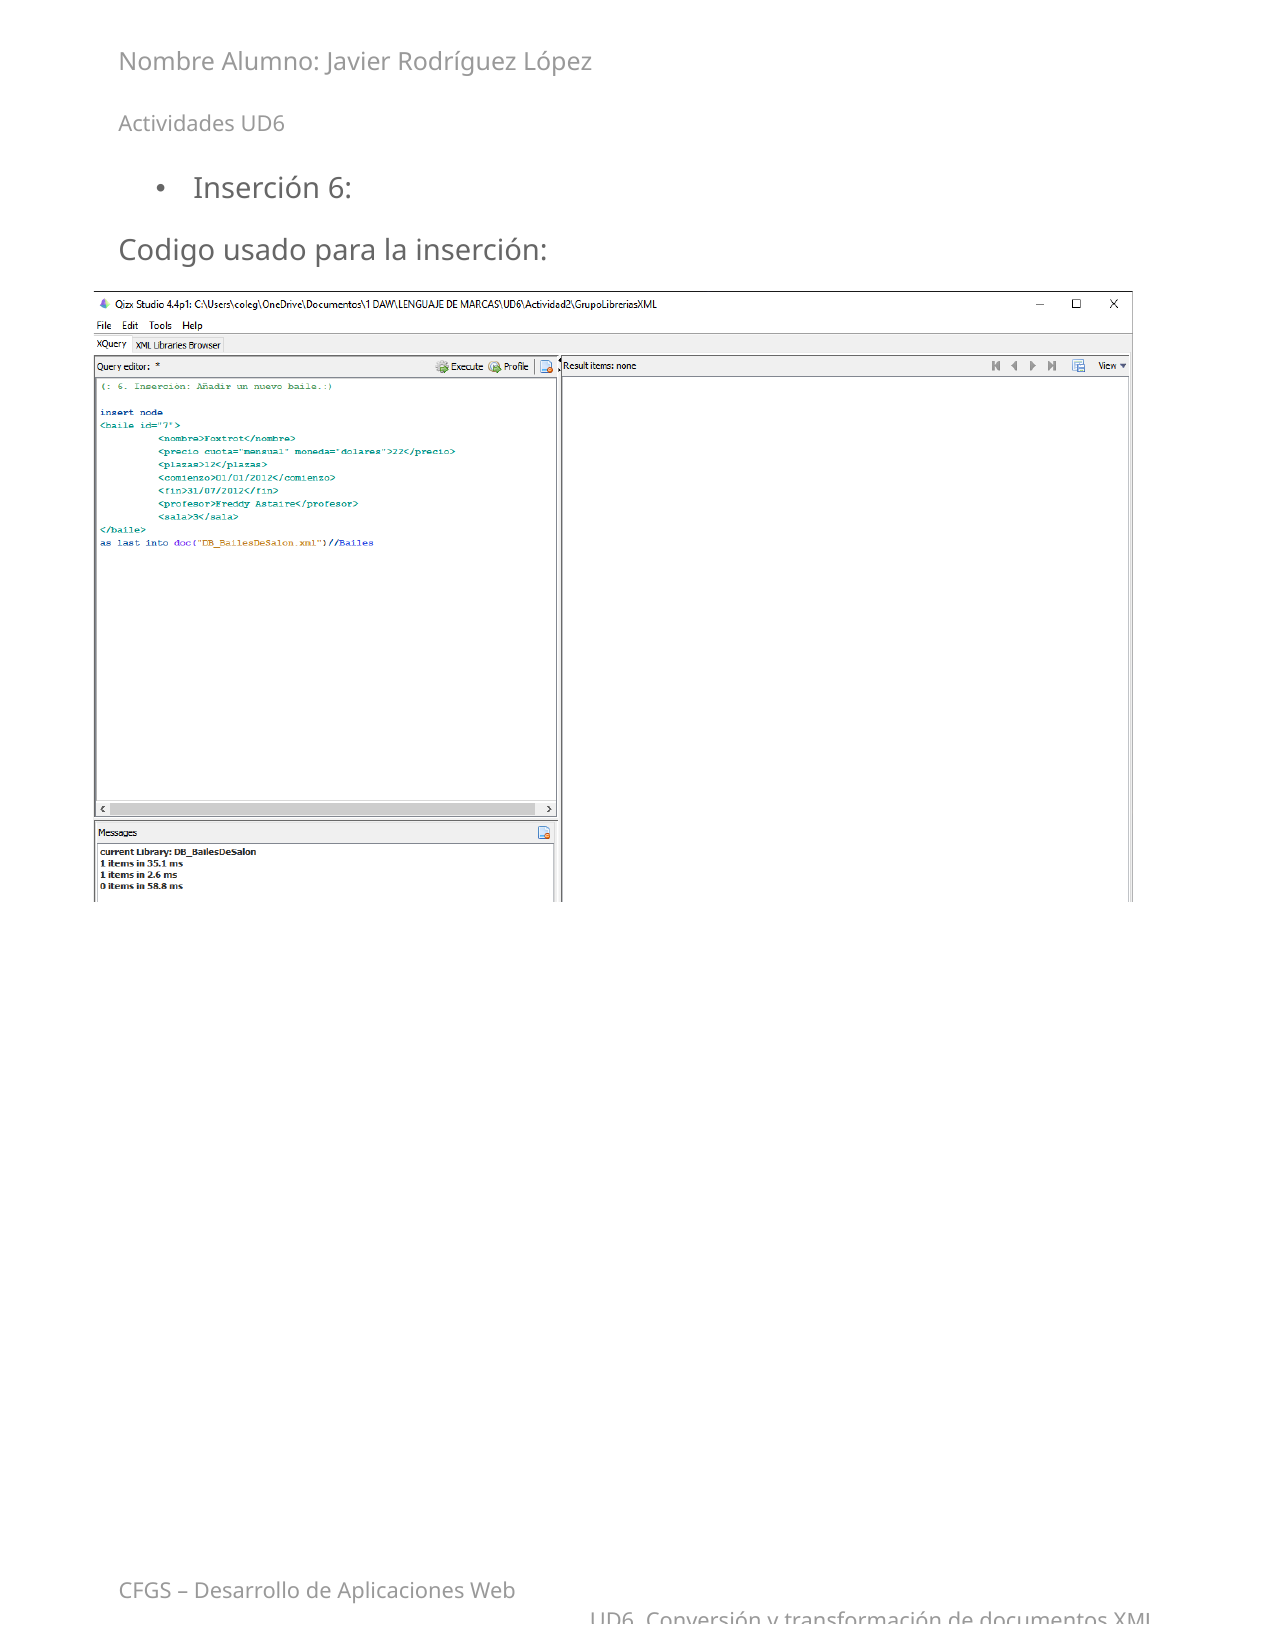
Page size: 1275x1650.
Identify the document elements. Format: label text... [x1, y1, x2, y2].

list Inserción 6: [156, 167, 1157, 207]
text Codigo usado para la inserción: [118, 230, 1157, 269]
picture [93, 291, 1133, 902]
